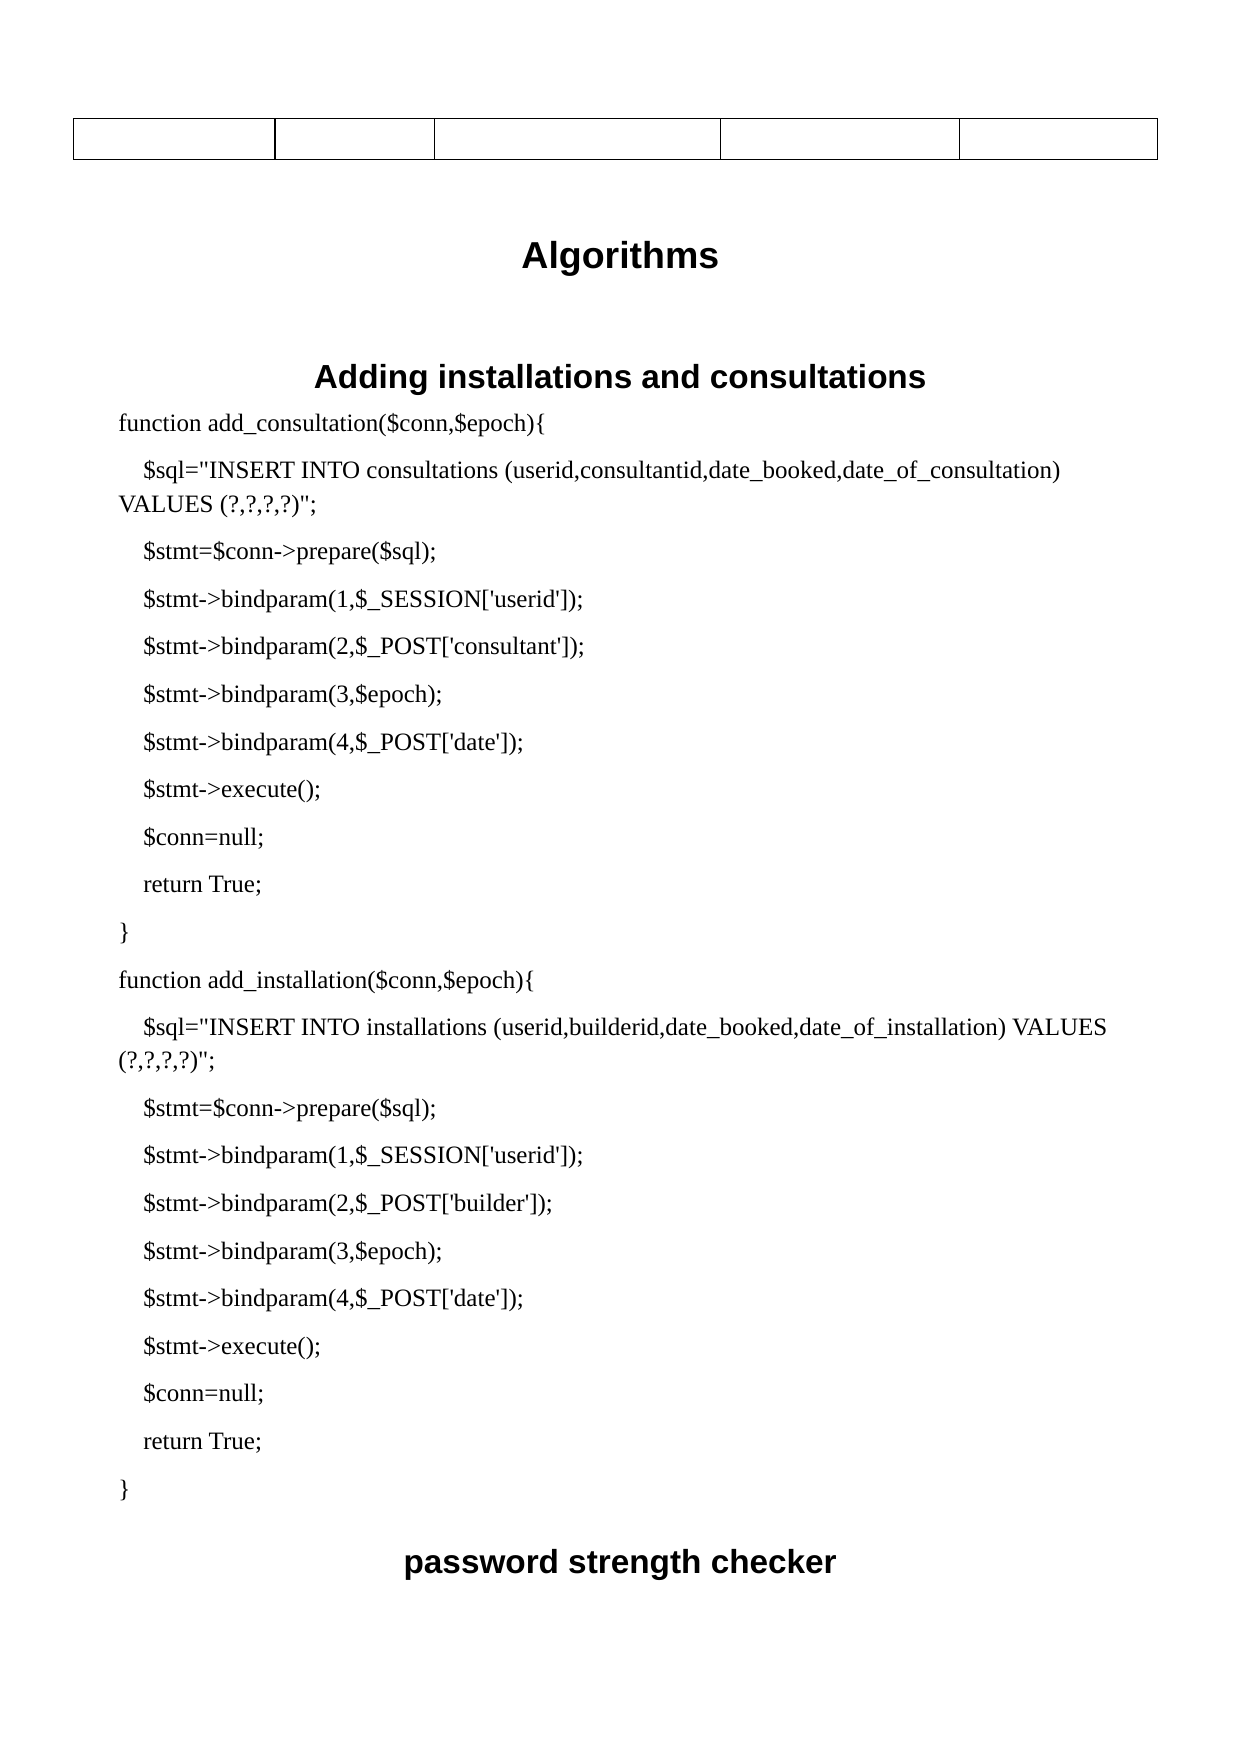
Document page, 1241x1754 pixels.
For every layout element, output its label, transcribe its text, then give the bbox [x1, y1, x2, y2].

subtitle password strength checker [118, 1542, 1122, 1581]
table_cell [276, 119, 434, 159]
text $sql="INSERT INTO installations (userid,builderid,date_booked,date_of_installation) VALUES (?,?,?,?)"; [118, 1012, 1122, 1074]
table_cell [721, 119, 959, 159]
text $stmt->bindparam(2,$_POST['consultant']); [118, 631, 1122, 660]
text function add_installation($conn,$epoch){ [118, 965, 1122, 993]
text return True; [118, 1426, 1122, 1455]
subtitle Adding installations and consultations [118, 357, 1122, 396]
text $stmt->execute(); [118, 774, 1122, 803]
text $stmt->bindparam(1,$_SESSION['userid']); [118, 1141, 1122, 1169]
text } [118, 917, 1122, 946]
text $stmt->bindparam(2,$_POST['builder']); [118, 1188, 1122, 1217]
table_cell [960, 119, 1157, 159]
table_cell [74, 119, 274, 159]
text $conn=null; [118, 822, 1122, 851]
text function add_consultation($conn,$epoch){ [118, 408, 1122, 437]
text $stmt->bindparam(3,$epoch); [118, 1236, 1122, 1264]
text $stmt=$conn->prepare($sql); [118, 1093, 1122, 1122]
text $stmt->bindparam(4,$_POST['date']); [118, 727, 1122, 755]
text return True; [118, 869, 1122, 898]
text $stmt->bindparam(3,$epoch); [118, 679, 1122, 708]
subtitle Algorithms [118, 233, 1122, 276]
text $stmt=$conn->prepare($sql); [118, 536, 1122, 565]
text $stmt->bindparam(4,$_POST['date']); [118, 1283, 1122, 1312]
text } [118, 1474, 1122, 1502]
text $stmt->execute(); [118, 1331, 1122, 1360]
text $conn=null; [118, 1378, 1122, 1407]
table_cell [435, 119, 720, 159]
text $sql="INSERT INTO consultations (userid,consultantid,date_booked,date_of_consultation) VALUES (?,?,?,?)"; [118, 456, 1122, 517]
text $stmt->bindparam(1,$_SESSION['userid']); [118, 584, 1122, 613]
